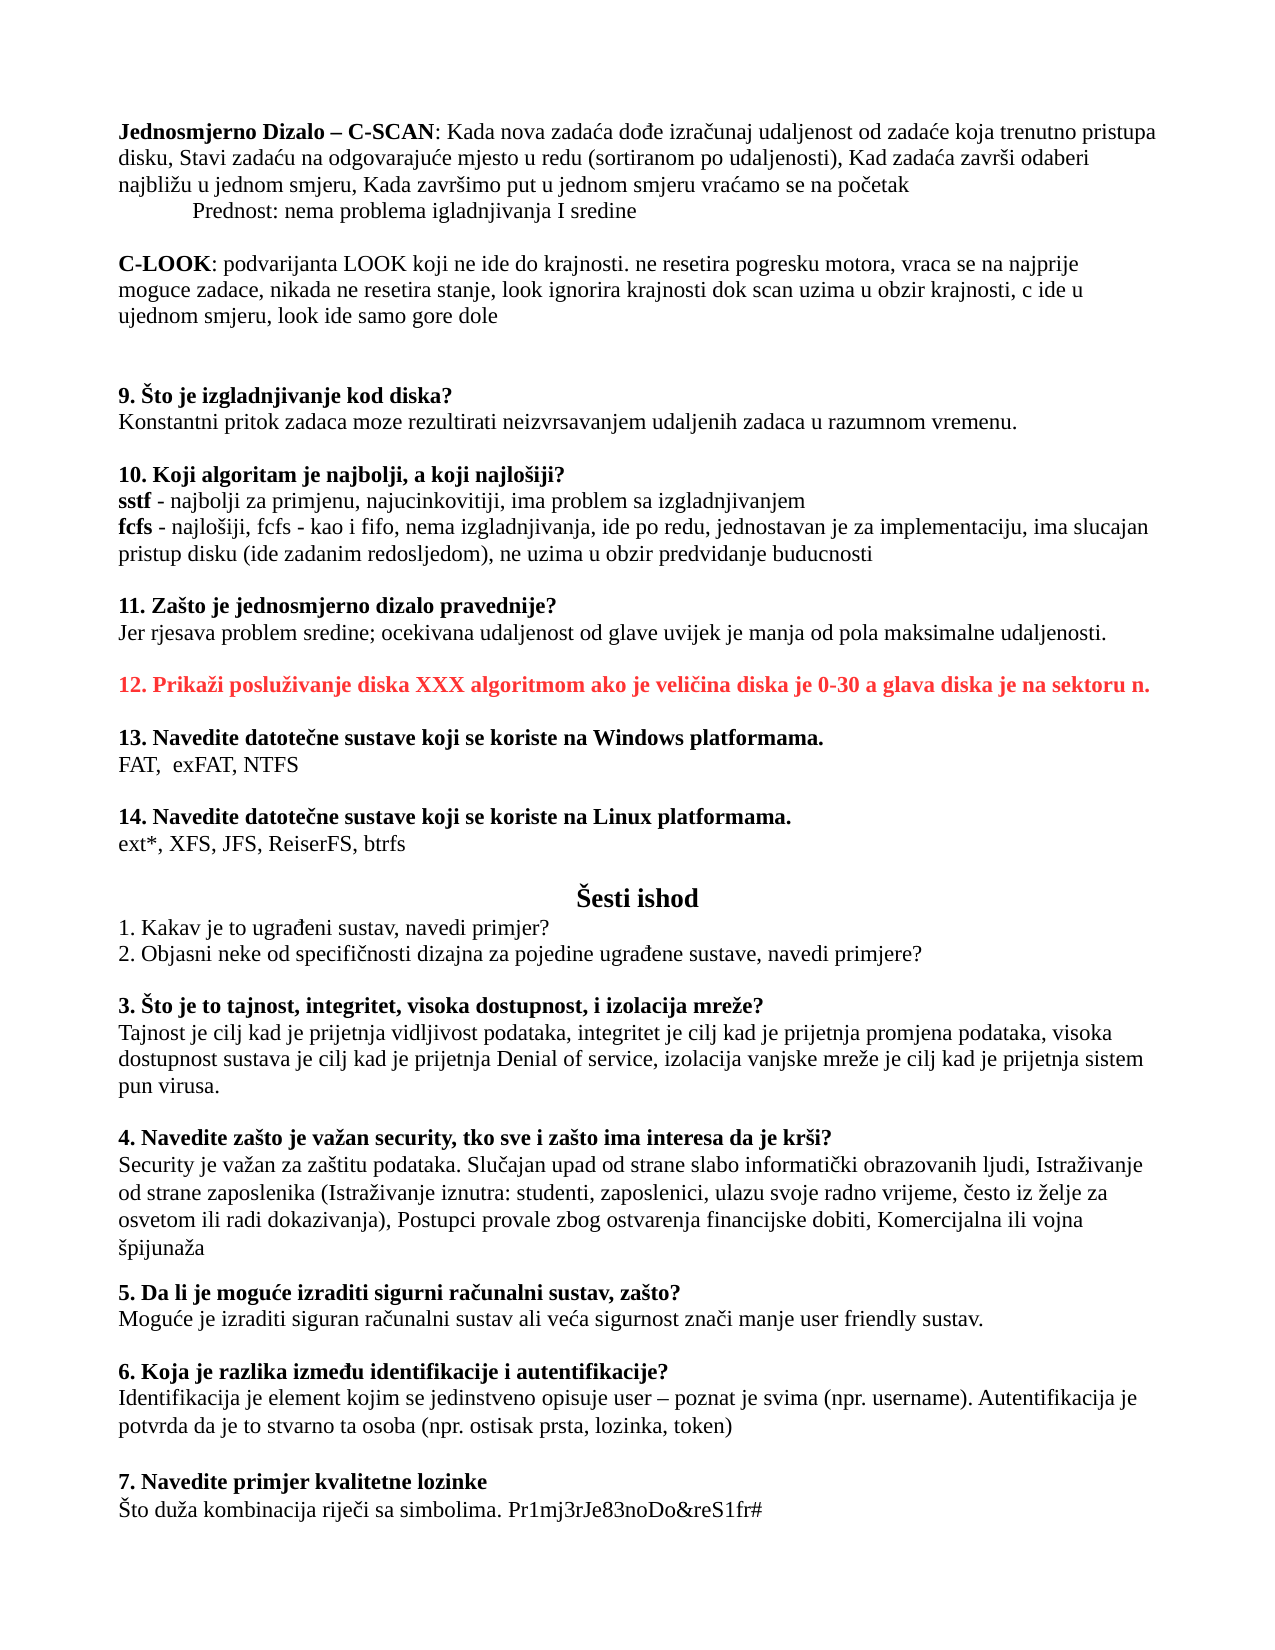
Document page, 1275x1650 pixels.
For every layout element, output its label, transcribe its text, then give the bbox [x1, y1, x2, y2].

text 10. Koji algoritam je najbolji, a koji najlošiji? [118, 461, 1157, 487]
text ujednom smjeru, look ide samo gore dole [118, 303, 1157, 329]
text 2. Objasni neke od specifičnosti dizajna za pojedine ugrađene sustave, navedi primjere? [118, 940, 1157, 966]
text moguce zadace, nikada ne resetira stanje, look ignorira krajnosti dok scan uzima u obzir krajnosti, c ide u [118, 276, 1157, 303]
text 6. Koja je razlika između identifikacije i autentifikacije? [118, 1358, 1157, 1384]
text 14. Navedite datotečne sustave koji se koriste na Linux platformama. [118, 803, 1157, 830]
text 3. Što je to tajnost, integritet, visoka dostupnost, i izolacija mreže? [118, 993, 1157, 1019]
text Šesti ishod [118, 882, 1157, 913]
text 12. Prikaži posluživanje diska XXX algoritmom ako je veličina diska je 0-30 a glava diska je na sektoru n. [118, 672, 1157, 698]
text ext*, XFS, JFS, ReiserFS, btrfs [118, 830, 1157, 856]
text Jednosmjerno Dizalo – C-SCAN: Kada nova zadaća dođe izračunaj udaljenost od zadaće koja trenutno pristupa disku, Stavi zadaću na odgovarajuće mjesto u redu (sortiranom po udaljenosti), Kad zadaća završi odaberi najbližu u jednom smjeru, Kada završimo put u jednom smjeru vraćamo se na početak [118, 118, 1157, 197]
text C-LOOK: podvarijanta LOOK koji ne ide do krajnosti. ne resetira pogresku motora, vraca se na najprije [118, 250, 1157, 276]
text 9. Što je izgladnjivanje kod diska? [118, 382, 1157, 408]
text Jer rjesava problem sredine; ocekivana udaljenost od glave uvijek je manja od pola maksimalne udaljenosti. [118, 619, 1157, 645]
text fcfs - najlošiji, fcfs - kao i fifo, nema izgladnjivanja, ide po redu, jednostavan je za implementaciju, ima slucajan pristup disku (ide zadanim redosljedom), ne uzima u obzir predvidanje buducnosti [118, 513, 1157, 566]
text Tajnost je cilj kad je prijetnja vidljivost podataka, integritet je cilj kad je prijetnja promjena podataka, visoka dostupnost sustava je cilj kad je prijetnja Denial of service, izolacija vanjske mreže je cilj kad je prijetnja sistem pun virusa. [118, 1019, 1157, 1098]
text 11. Zašto je jednosmjerno dizalo pravednije? [118, 592, 1157, 619]
text Prednost: nema problema igladnjivanja I sredine [118, 197, 1157, 223]
list Identifikacija je element kojim se jedinstveno opisuje user – poznat je svima (npr. username). Autentifikacija je potvrda da je to stvarno ta osoba (npr. ostisak prsta, lozinka, token) [118, 1384, 1157, 1439]
text 1. Kakav je to ugrađeni sustav, navedi primjer? [118, 913, 1157, 940]
text sstf - najbolji za primjenu, najucinkovitiji, ima problem sa izgladnjivanjem [118, 487, 1157, 513]
text 4. Navedite zašto je važan security, tko sve i zašto ima interesa da je krši? [118, 1124, 1157, 1151]
text 13. Navedite datotečne sustave koji se koriste na Windows platformama. [118, 724, 1157, 751]
text Moguće je izraditi siguran računalni sustav ali veća sigurnost znači manje user friendly sustav. [118, 1305, 1157, 1332]
list Što duža kombinacija riječi sa simbolima. Pr1mj3rJe83noDo&reS1fr# [118, 1496, 1157, 1522]
text Konstantni pritok zadaca moze rezultirati neizvrsavanjem udaljenih zadaca u razumnom vremenu. [118, 408, 1157, 434]
text FAT, exFAT, NTFS [118, 751, 1157, 777]
list Security je važan za zaštitu podataka. Slučajan upad od strane slabo informatički obrazovanih ljudi, Istraživanje od strane zaposlenika (Istraživanje iznutra: studenti, zaposlenici, ulazu svoje radno vrijeme, često iz želje za osvetom ili radi dokazivanja), Postupci provale zbog ostvarenja financijske dobiti, Komercijalna ili vojna špijunaža [118, 1151, 1157, 1261]
text 5. Da li je moguće izraditi sigurni računalni sustav, zašto? [118, 1279, 1157, 1305]
list 7. Navedite primjer kvalitetne lozinke [118, 1468, 1157, 1494]
